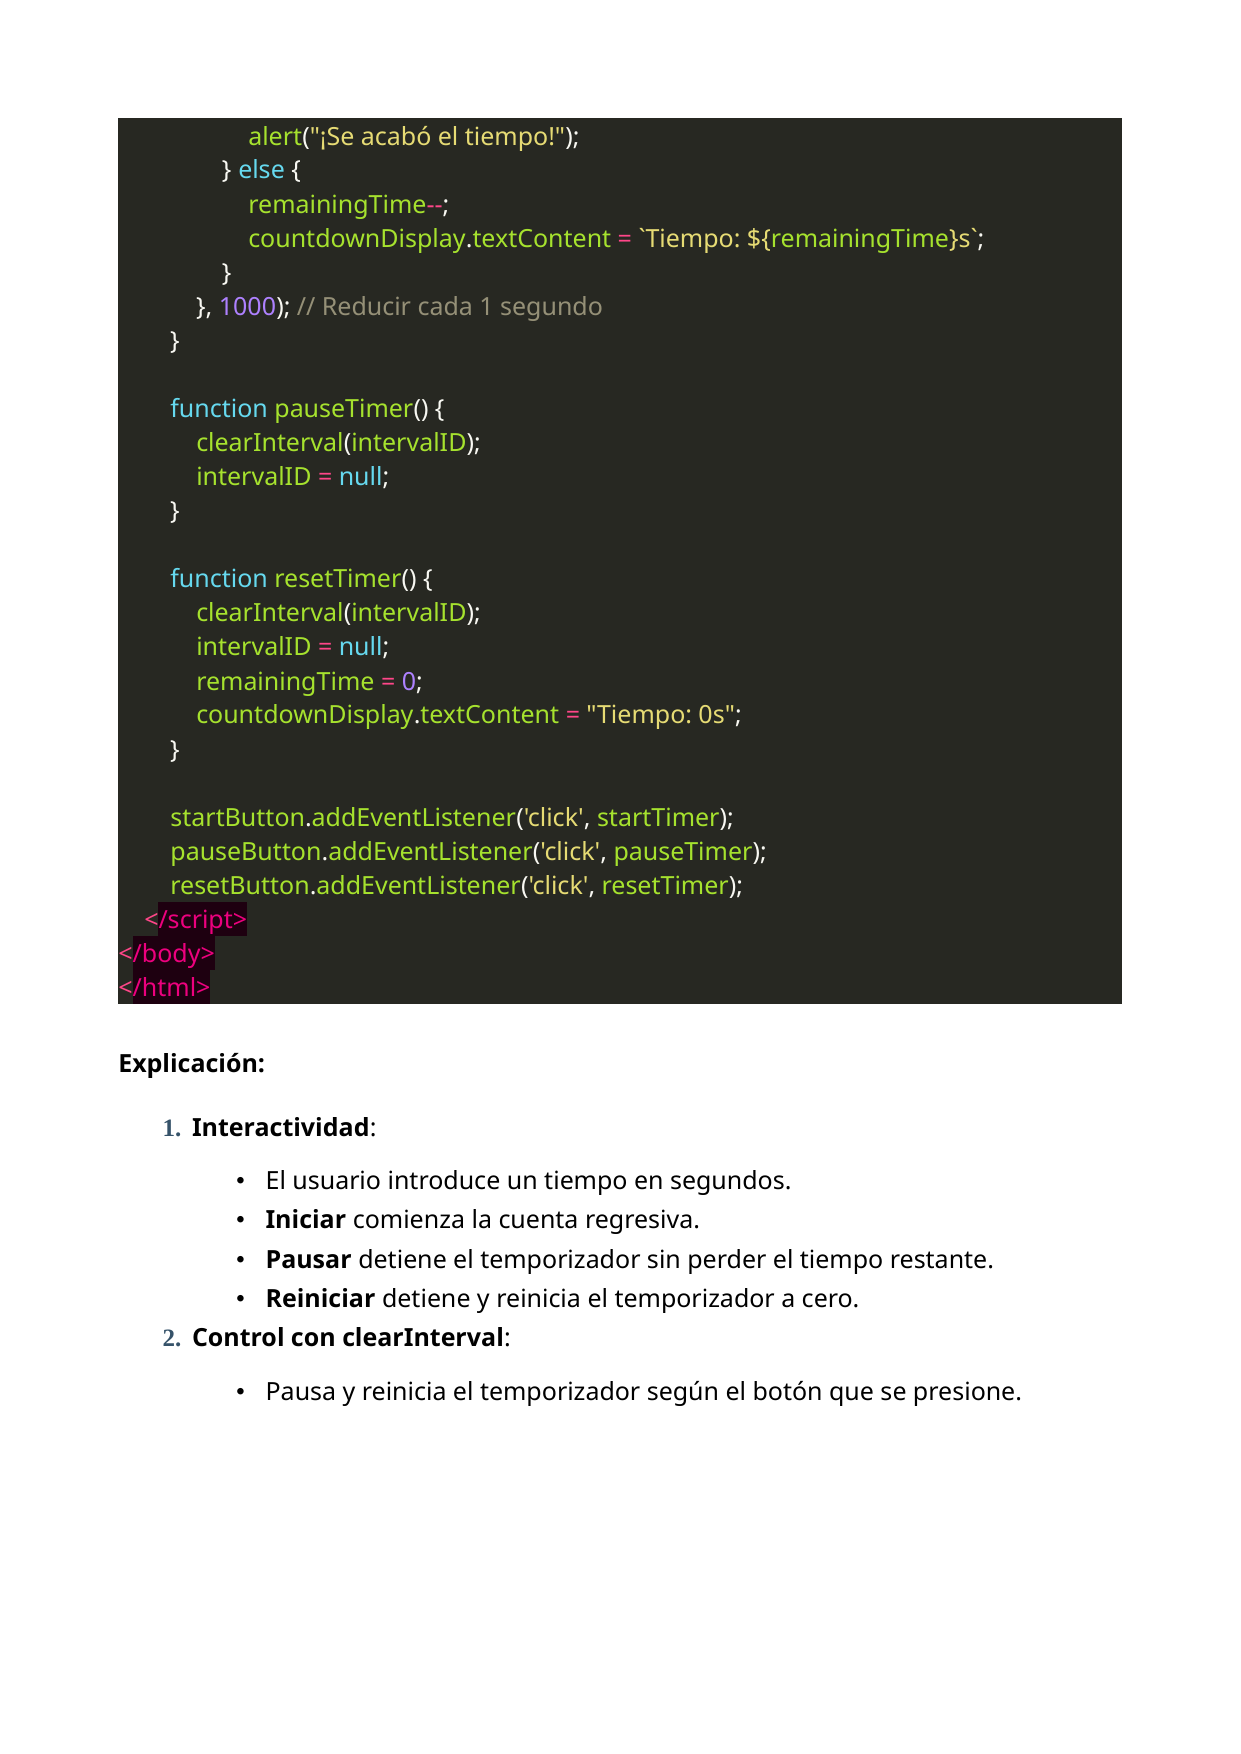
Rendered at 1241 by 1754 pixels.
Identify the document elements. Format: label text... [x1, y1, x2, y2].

list Pausar detiene el temporizador sin perder el tiempo restante. [236, 1241, 1122, 1275]
text startButton.addEventListener('click', startTimer); [118, 799, 1122, 833]
list Iniciar comienza la cuenta regresiva. [236, 1202, 1122, 1236]
text }, 1000); // Reducir cada 1 segundo [118, 288, 1122, 322]
text pauseButton.addEventListener('click', pauseTimer); [118, 833, 1122, 867]
text function pauseTimer() { [118, 391, 1122, 425]
subtitle Explicación: [118, 1046, 1122, 1080]
text } else { [118, 152, 1122, 186]
text countdownDisplay.textContent = `Tiempo: ${remainingTime}s`; [118, 220, 1122, 254]
text alert("¡Se acabó el tiempo!"); [118, 118, 1122, 152]
text resetButton.addEventListener('click', resetTimer); [118, 867, 1122, 902]
text } [118, 731, 1122, 765]
text </html> [118, 970, 1122, 1004]
text countdownDisplay.textContent = "Tiempo: 0s"; [118, 697, 1122, 731]
text </script> [118, 902, 1122, 936]
text intervalID = null; [118, 459, 1122, 493]
text clearInterval(intervalID); [118, 425, 1122, 459]
text remainingTime = 0; [118, 663, 1122, 697]
text function resetTimer() { [118, 561, 1122, 595]
list Interactividad: [162, 1109, 1122, 1143]
list Pausa y reinicia el temporizador según el botón que se presione. [236, 1373, 1122, 1407]
list Control con clearInterval: [162, 1320, 1122, 1354]
text } [118, 493, 1122, 527]
text intervalID = null; [118, 629, 1122, 663]
text clearInterval(intervalID); [118, 595, 1122, 629]
list Reiniciar detiene y reinicia el temporizador a cero. [236, 1281, 1122, 1314]
text } [118, 322, 1122, 357]
text } [118, 254, 1122, 288]
text </body> [118, 936, 1122, 970]
text remainingTime--; [118, 186, 1122, 220]
list El usuario introduce un tiempo en segundos. [236, 1163, 1122, 1197]
